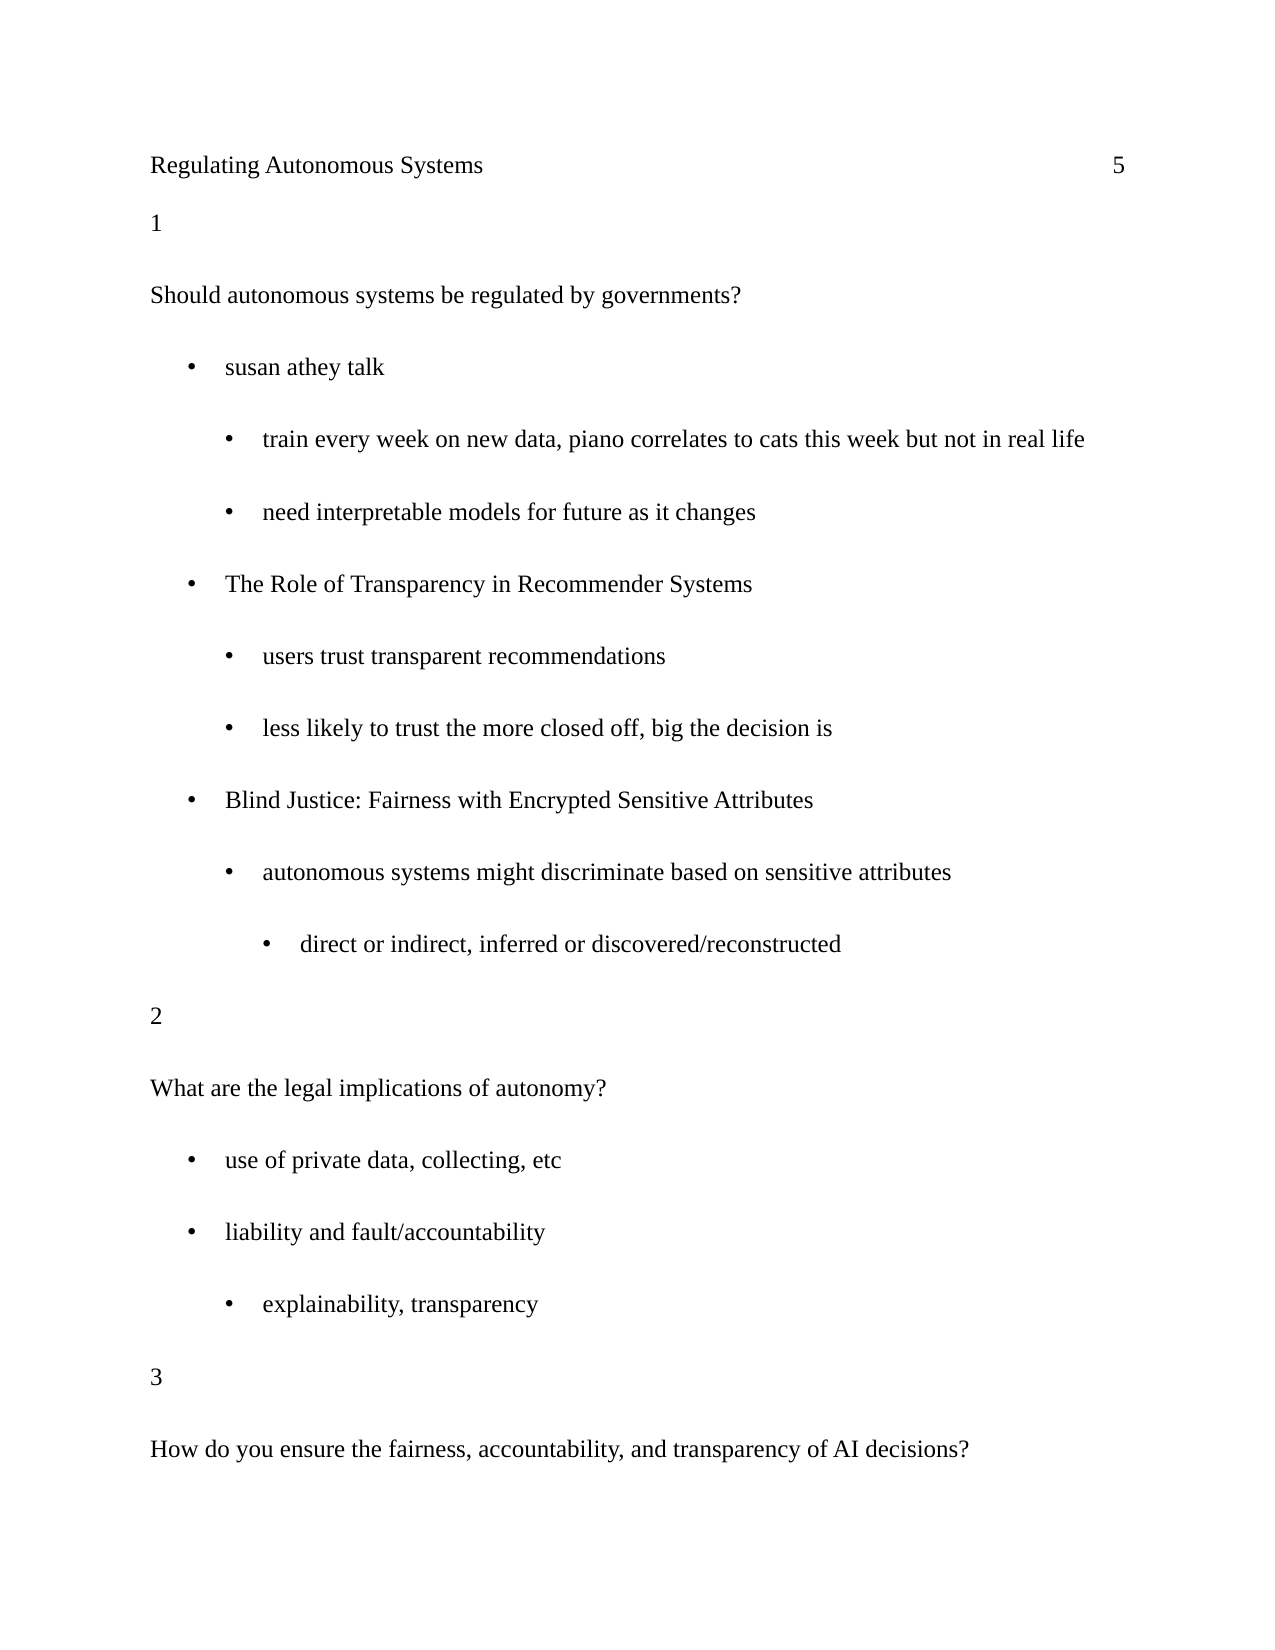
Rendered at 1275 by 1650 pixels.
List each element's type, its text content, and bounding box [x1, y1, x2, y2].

text What are the legal implications of autonomy? [150, 1073, 1125, 1102]
list susan athey talk [187, 352, 1125, 381]
text 3 [150, 1362, 1125, 1390]
list train every week on new data, piano correlates to cats this week but not in real life [225, 424, 1125, 453]
list Blind Justice: Fairness with Encrypted Sensitive Attributes [187, 785, 1125, 814]
list less likely to trust the more closed off, big the decision is [225, 713, 1125, 742]
text How do you ensure the fairness, accountability, and transparency of AI decisions? [150, 1434, 1125, 1462]
list users trust transparent recommendations [225, 641, 1125, 669]
list need interpretable models for future as it changes [225, 497, 1125, 525]
list The Role of Transparency in Recommender Systems [187, 569, 1125, 597]
list autonomous systems might discriminate based on sensitive attributes [225, 857, 1125, 886]
list direct or indirect, inferred or discovered/reconstructed [262, 929, 1125, 958]
list liability and fault/accountability [187, 1217, 1125, 1246]
list explainability, transparency [225, 1289, 1125, 1318]
list use of private data, collecting, etc [187, 1145, 1125, 1174]
text 2 [150, 1001, 1125, 1030]
text 1 [150, 208, 1125, 237]
text Should autonomous systems be regulated by governments? [150, 280, 1125, 309]
